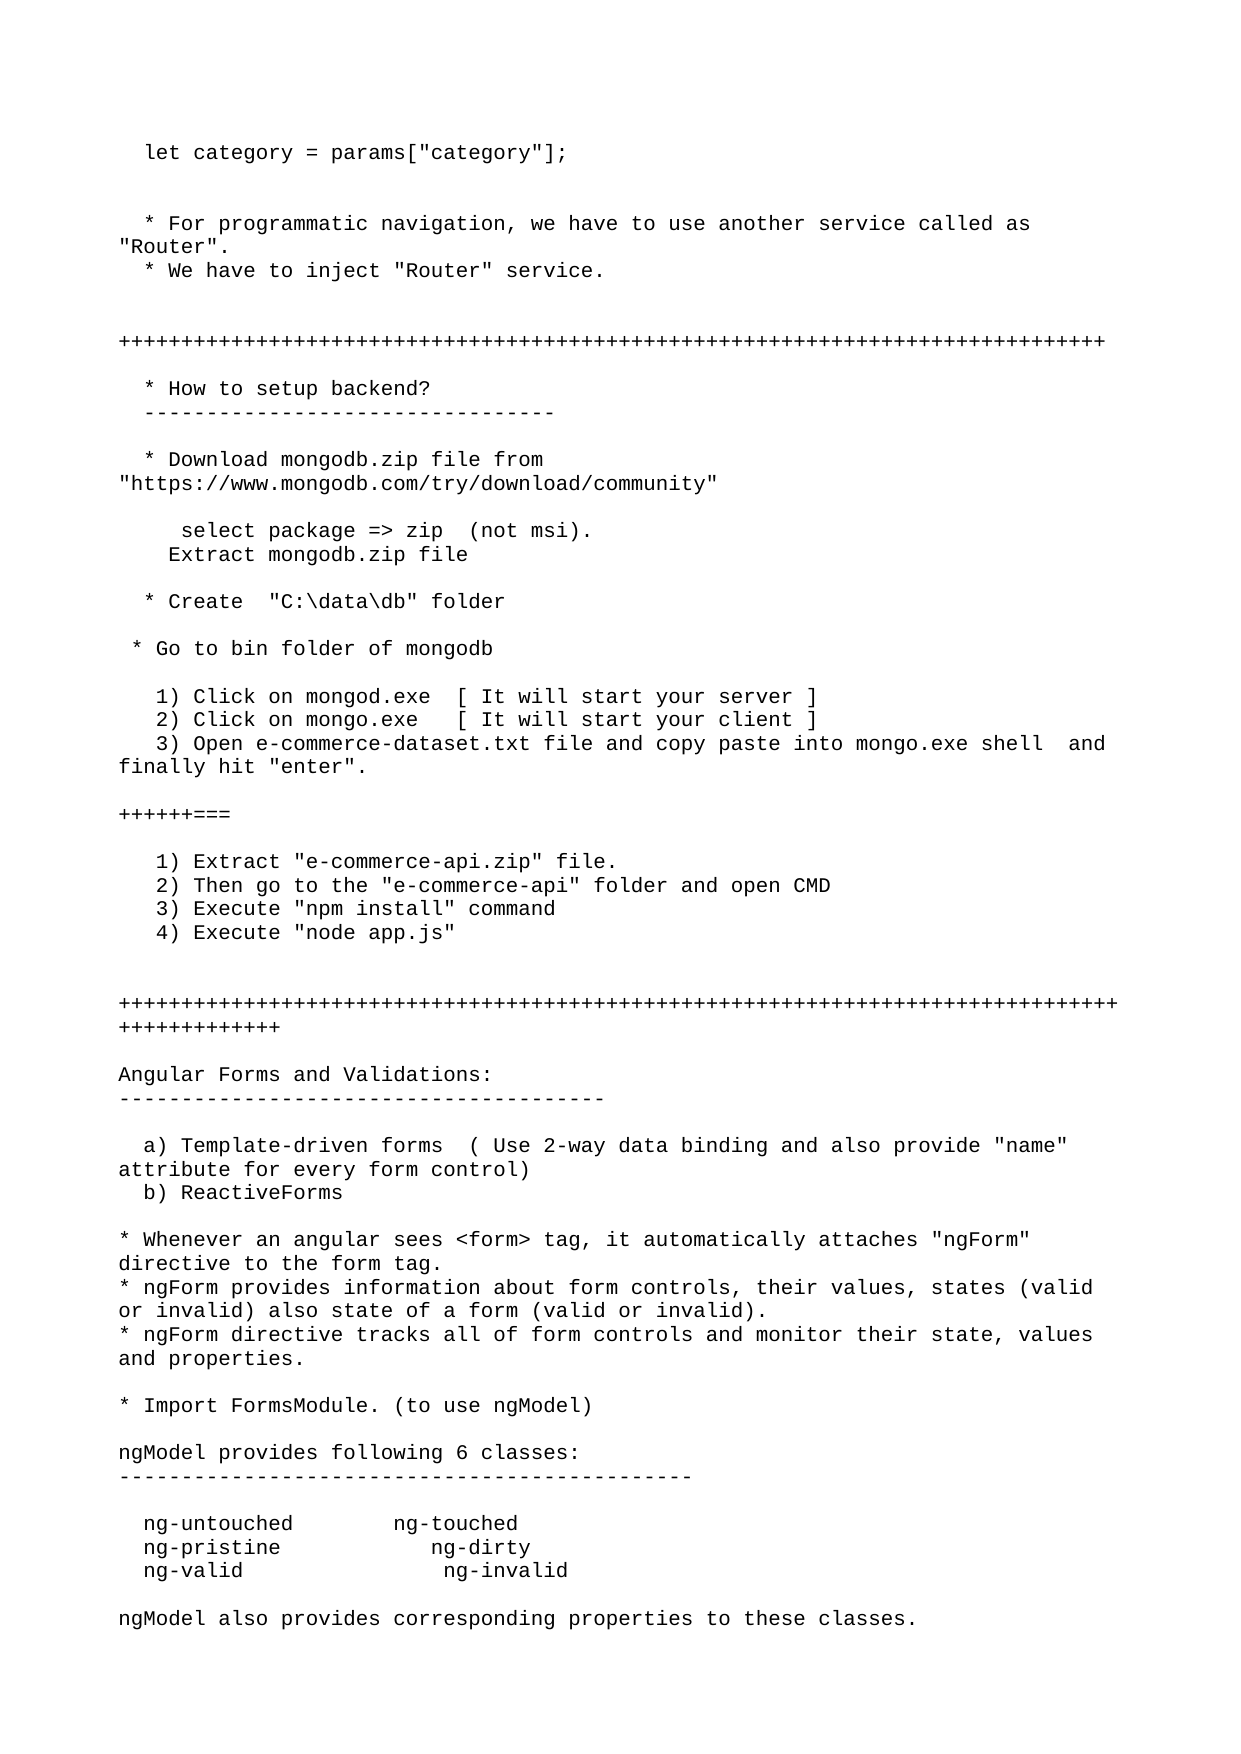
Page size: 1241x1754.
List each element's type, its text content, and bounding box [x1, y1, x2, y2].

text * How to setup backend? [118, 378, 1122, 402]
text a) Template-driven forms ( Use 2-way data binding and also provide "name" attribute for every form control) [118, 1135, 1122, 1182]
text * Whenever an angular sees <form> tag, it automatically attaches "ngForm" directive to the form tag. [118, 1229, 1122, 1277]
text +++++++++++++++++++++++++++++++++++++++++++++++++++++++++++++++++++++++++++++++++++++++++++++ [118, 993, 1122, 1040]
text select package => zip (not msi). [118, 520, 1122, 544]
text * We have to inject "Router" service. [118, 260, 1122, 284]
text let category = params["category"]; [118, 142, 1122, 165]
text ++++++=== [118, 804, 1122, 827]
text * Create "C:\data\db" folder [118, 591, 1122, 615]
text 1) Extract "e-commerce-api.zip" file. [118, 851, 1122, 875]
text ngModel also provides corresponding properties to these classes. [118, 1608, 1122, 1631]
text 2) Click on mongo.exe [ It will start your client ] [118, 709, 1122, 733]
text 1) Click on mongod.exe [ It will start your server ] [118, 686, 1122, 709]
text 4) Execute "node app.js" [118, 922, 1122, 946]
text 2) Then go to the "e-commerce-api" folder and open CMD [118, 875, 1122, 898]
text * ngForm provides information about form controls, their values, states (valid or invalid) also state of a form (valid or invalid). [118, 1277, 1122, 1324]
text b) ReactiveForms [118, 1182, 1122, 1206]
text 3) Execute "npm install" command [118, 898, 1122, 922]
text --------------------------------- [118, 402, 1122, 426]
text --------------------------------------- [118, 1088, 1122, 1111]
text Extract mongodb.zip file [118, 544, 1122, 567]
text * Import FormsModule. (to use ngModel) [118, 1395, 1122, 1419]
text ng-untouched ng-touched [118, 1513, 1122, 1537]
text * Go to bin folder of mongodb [118, 638, 1122, 662]
text +++++++++++++++++++++++++++++++++++++++++++++++++++++++++++++++++++++++++++++++ [118, 331, 1122, 354]
text * Download mongodb.zip file from "https://www.mongodb.com/try/download/community" [118, 449, 1122, 496]
text ng-pristine ng-dirty [118, 1537, 1122, 1561]
text * For programmatic navigation, we have to use another service called as "Router". [118, 213, 1122, 260]
text ng-valid ng-invalid [118, 1561, 1122, 1584]
text * ngForm directive tracks all of form controls and monitor their state, values and properties. [118, 1324, 1122, 1371]
text ngModel provides following 6 classes: [118, 1442, 1122, 1466]
text Angular Forms and Validations: [118, 1064, 1122, 1088]
text 3) Open e-commerce-dataset.txt file and copy paste into mongo.exe shell and finally hit "enter". [118, 733, 1122, 780]
text ---------------------------------------------- [118, 1466, 1122, 1489]
